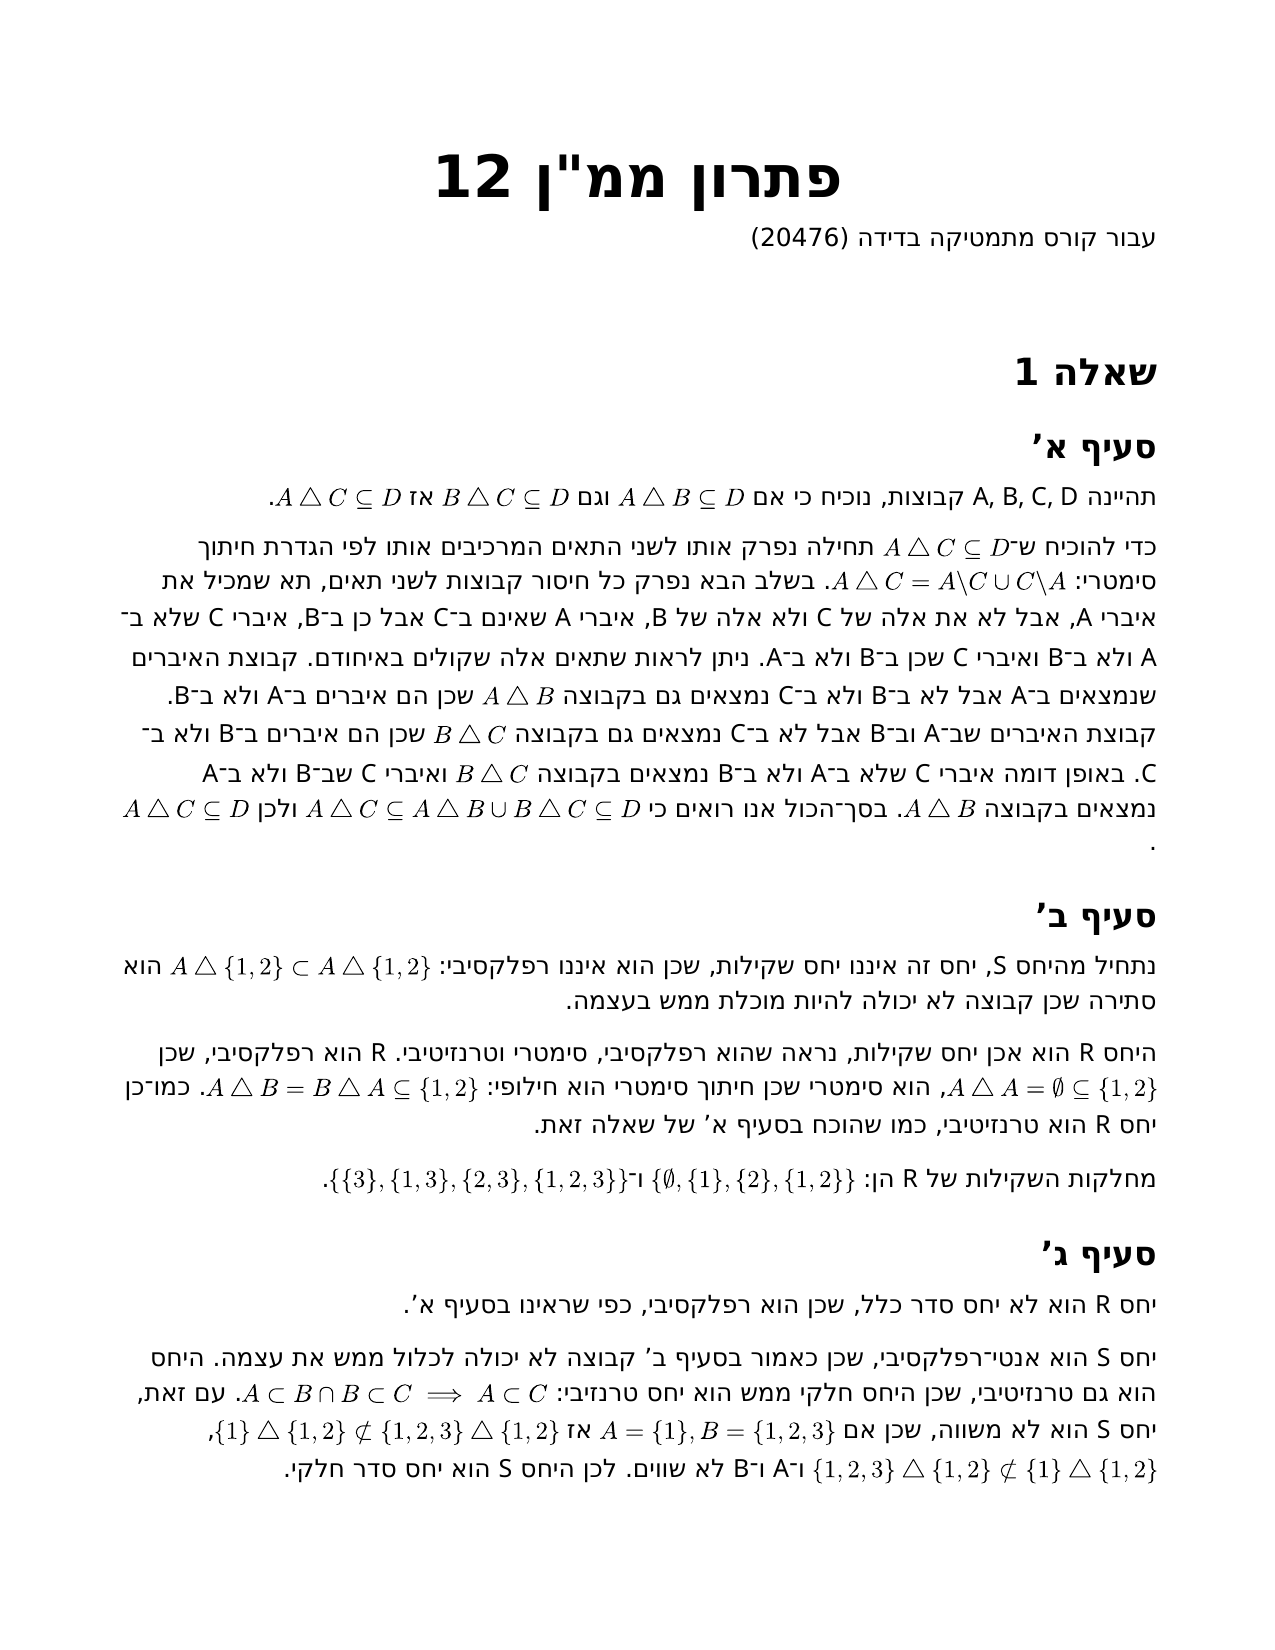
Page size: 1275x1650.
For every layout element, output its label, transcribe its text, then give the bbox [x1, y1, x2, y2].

text מחלקות השקילות של R הן: ו־. [118, 1160, 1157, 1194]
text עבור קורס מתמטיקה בדידה (20476) [118, 223, 1157, 253]
text יחס S הוא אנטי־רפלקסיבי, שכן כאמור בסעיף ב’ קבוצה לא יכולה לכלול ממש את עצמה. היחס הוא גם טרנזיטיבי, שכן היחס חלקי ממש הוא יחס טרנזיבי: . עם זאת, יחס S הוא לא משווה, שכן אם אז , ו־A ו־B לא שווים. לכן היחס S הוא יחס סדר חלקי. [118, 1340, 1157, 1484]
text יחס R הוא לא יחס סדר כלל, שכן הוא רפלקסיבי, כפי שראינו בסעיף א’. [118, 1286, 1157, 1320]
text תהיינה A, B, C, D קבוצות, נוכיח כי אם וגם אז . [118, 479, 1157, 513]
subtitle סעיף א’ [118, 427, 1157, 466]
subtitle סעיף ג’ [118, 1235, 1157, 1274]
text כדי להוכיח ש־ תחילה נפרק אותו לשני התאים המרכיבים אותו לפי הגדרת חיתוך סימטרי: . בשלב הבא נפרק כל חיסור קבוצות לשני תאים, תא שמכיל את איברי A, אבל לא את אלה של C ולא אלה של B, איברי A שאינם ב־C אבל כן ב־B, איברי C שלא ב־A ולא ב־B ואיברי C שכן ב־B ולא ב־A. ניתן לראות שתאים אלה שקולים באיחודם. קבוצת האיברים שנמצאים ב־A אבל לא ב־B ולא ב־C נמצאים גם בקבוצה שכן הם איברים ב־A ולא ב־B. קבוצת האיברים שב־A וב־B אבל לא ב־C נמצאים גם בקבוצה שכן הם איברים ב־B ולא ב־C. באופן דומה איברי C שלא ב־A ולא ב־B נמצאים בקבוצה ואיברי C שב־B ולא ב־A נמצאים בקבוצה . בסך־הכול אנו רואים כי ולכן . [118, 532, 1157, 856]
text נתחיל מהיחס S, יחס זה איננו יחס שקילות, שכן הוא איננו רפלקסיבי: הוא סתירה שכן קבוצה לא יכולה להיות מוכלת ממש בעצמה. [118, 948, 1157, 1015]
title פתרון ממ"ן 12 [118, 143, 1157, 211]
subtitle שאלה 1 [118, 350, 1157, 394]
text היחס R הוא אכן יחס שקילות, נראה שהוא רפלקסיבי, סימטרי וטרנזיטיבי. R הוא רפלקסיבי, שכן , הוא סימטרי שכן חיתוך סימטרי הוא חילופי: . כמו־כן יחס R הוא טרנזיטיבי, כמו שהוכח בסעיף א’ של שאלה זאת. [118, 1034, 1157, 1141]
subtitle סעיף ב’ [118, 896, 1157, 935]
